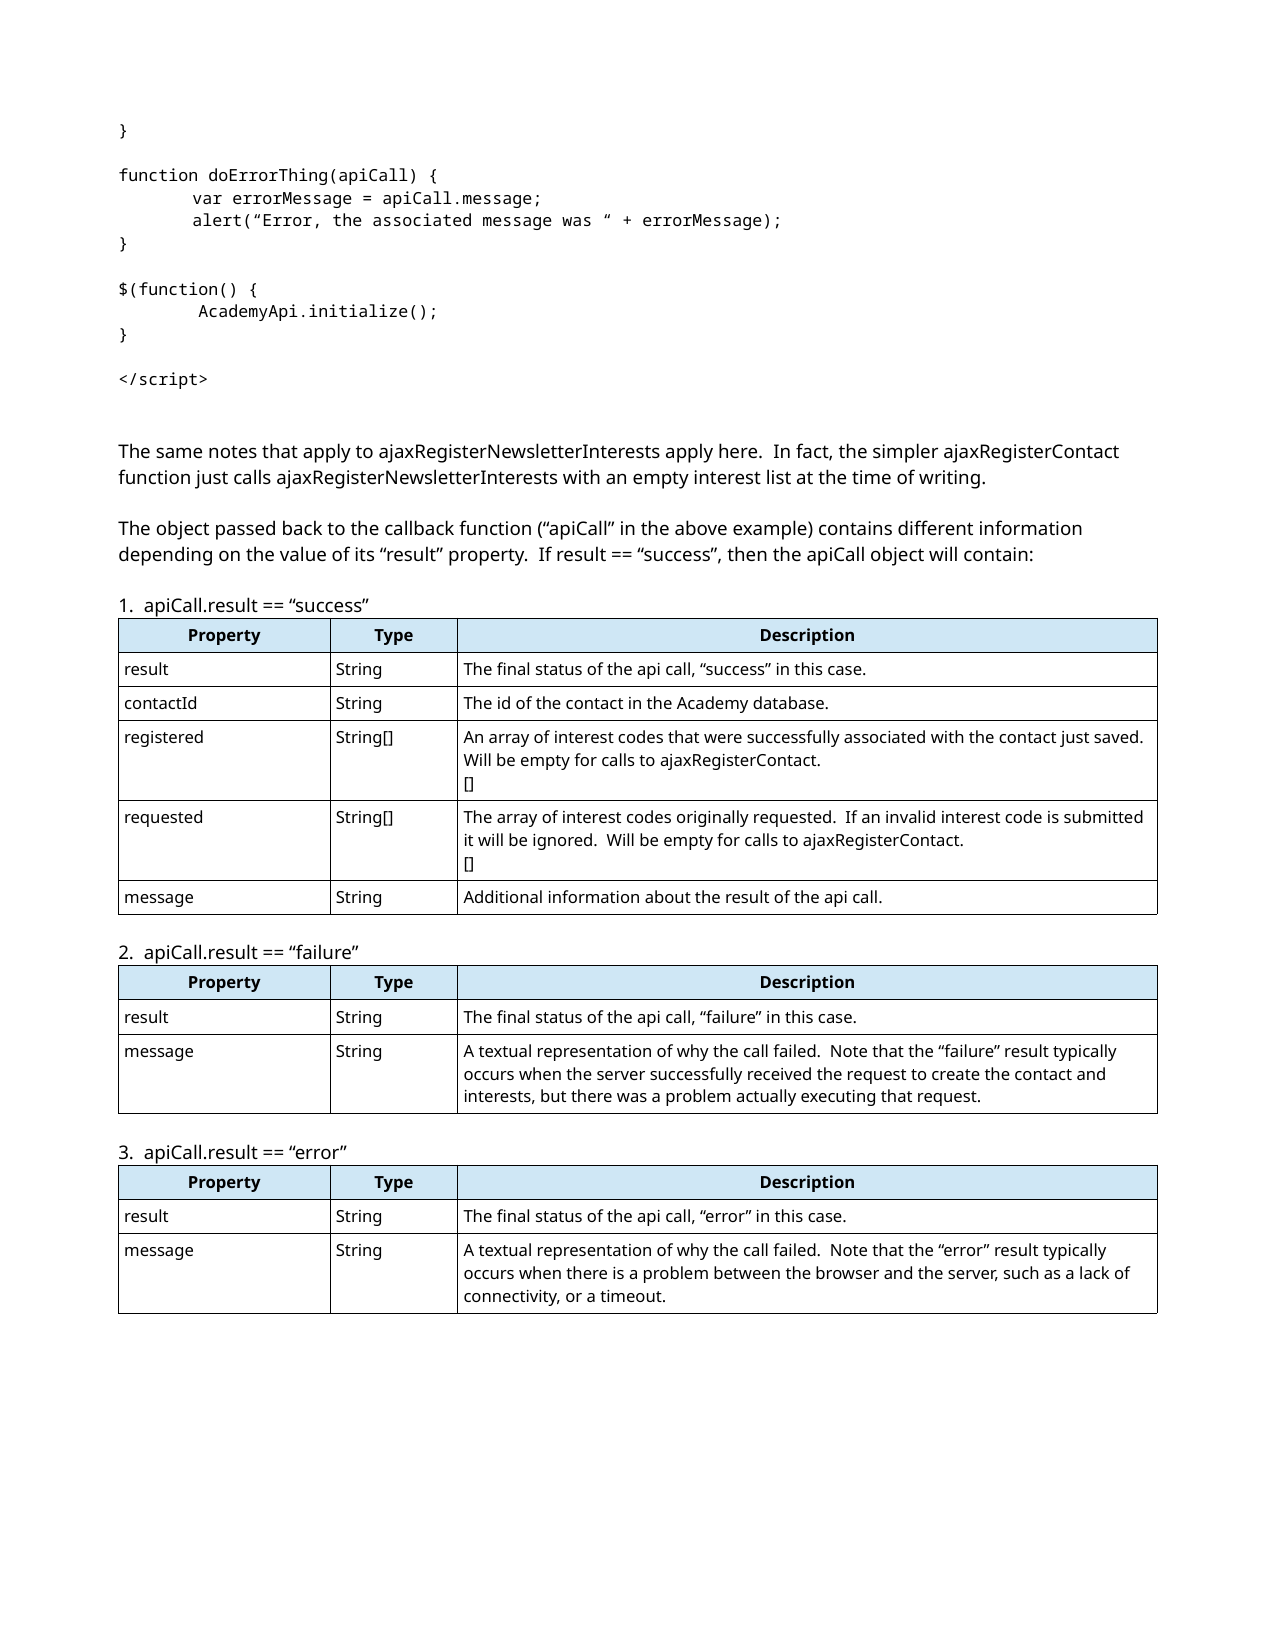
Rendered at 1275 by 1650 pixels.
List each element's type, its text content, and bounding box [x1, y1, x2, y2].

table_cell A textual representation of why the call failed. Note that the “failure” result typically occurs when the server successfully received the request to create the contact and interests, but there was a problem actually executing that request. [458, 1035, 1157, 1113]
text The object passed back to the callback function (“apiCall” in the above example) contains different information depending on the value of its “result” property. If result == “success”, then the apiCall object will contain: [118, 515, 1157, 566]
table_header Property [119, 966, 330, 999]
table_cell The final status of the api call, “failure” in this case. [458, 1000, 1157, 1034]
table_cell message [119, 1035, 330, 1113]
table_cell result [119, 1000, 330, 1034]
table_cell The final status of the api call, “success” in this case. [458, 653, 1157, 686]
text AcademyApi.initialize(); [118, 300, 1157, 322]
table_header Property [119, 619, 330, 652]
table_cell String[] [331, 721, 457, 800]
text The same notes that apply to ajaxRegisterNewsletterInterests apply here. In fact, the simpler ajaxRegisterContact function just calls ajaxRegisterNewsletterInterests with an empty interest list at the time of writing. [118, 439, 1157, 490]
table_cell String [331, 1000, 457, 1034]
text $(function() { [118, 277, 1157, 300]
table_cell The array of interest codes originally requested. If an invalid interest code is submitted it will be ignored. Will be empty for calls to ajaxRegisterContact. [] [458, 801, 1157, 880]
table_header Type [331, 966, 457, 999]
table_cell message [119, 1234, 330, 1313]
table_cell An array of interest codes that were successfully associated with the contact just saved. Will be empty for calls to ajaxRegisterContact. [] [458, 721, 1157, 800]
table_cell String [331, 881, 457, 914]
text } [118, 322, 1157, 345]
text alert(“Error, the associated message was “ + errorMessage); [118, 209, 1157, 232]
table_cell result [119, 1200, 330, 1233]
table_cell The final status of the api call, “error” in this case. [458, 1200, 1157, 1233]
text var errorMessage = apiCall.message; [118, 186, 1157, 209]
table_cell String [331, 653, 457, 686]
text } [118, 118, 1157, 141]
table_header Description [458, 1166, 1157, 1199]
table_cell A textual representation of why the call failed. Note that the “error” result typically occurs when there is a problem between the browser and the server, such as a lack of connectivity, or a timeout. [458, 1234, 1157, 1313]
table_header Property [119, 1166, 330, 1199]
table_cell contactId [119, 687, 330, 720]
table_cell result [119, 653, 330, 686]
table_header Type [331, 619, 457, 652]
table_header Type [331, 1166, 457, 1199]
table_cell String [331, 1234, 457, 1313]
table_cell requested [119, 801, 330, 880]
text </script> [118, 368, 1157, 391]
table_cell Additional information about the result of the api call. [458, 881, 1157, 914]
text 3. apiCall.result == “error” [118, 1139, 1157, 1164]
text } [118, 232, 1157, 254]
table_cell message [119, 881, 330, 914]
table_cell The id of the contact in the Academy database. [458, 687, 1157, 720]
text 2. apiCall.result == “failure” [118, 939, 1157, 965]
table_cell String [331, 1035, 457, 1113]
text function doErrorThing(apiCall) { [118, 163, 1157, 186]
table_cell String [331, 1200, 457, 1233]
table_header Description [458, 966, 1157, 999]
table_cell String [331, 687, 457, 720]
table_header Description [458, 619, 1157, 652]
table_cell String[] [331, 801, 457, 880]
text 1. apiCall.result == “success” [118, 592, 1157, 617]
table_cell registered [119, 721, 330, 800]
